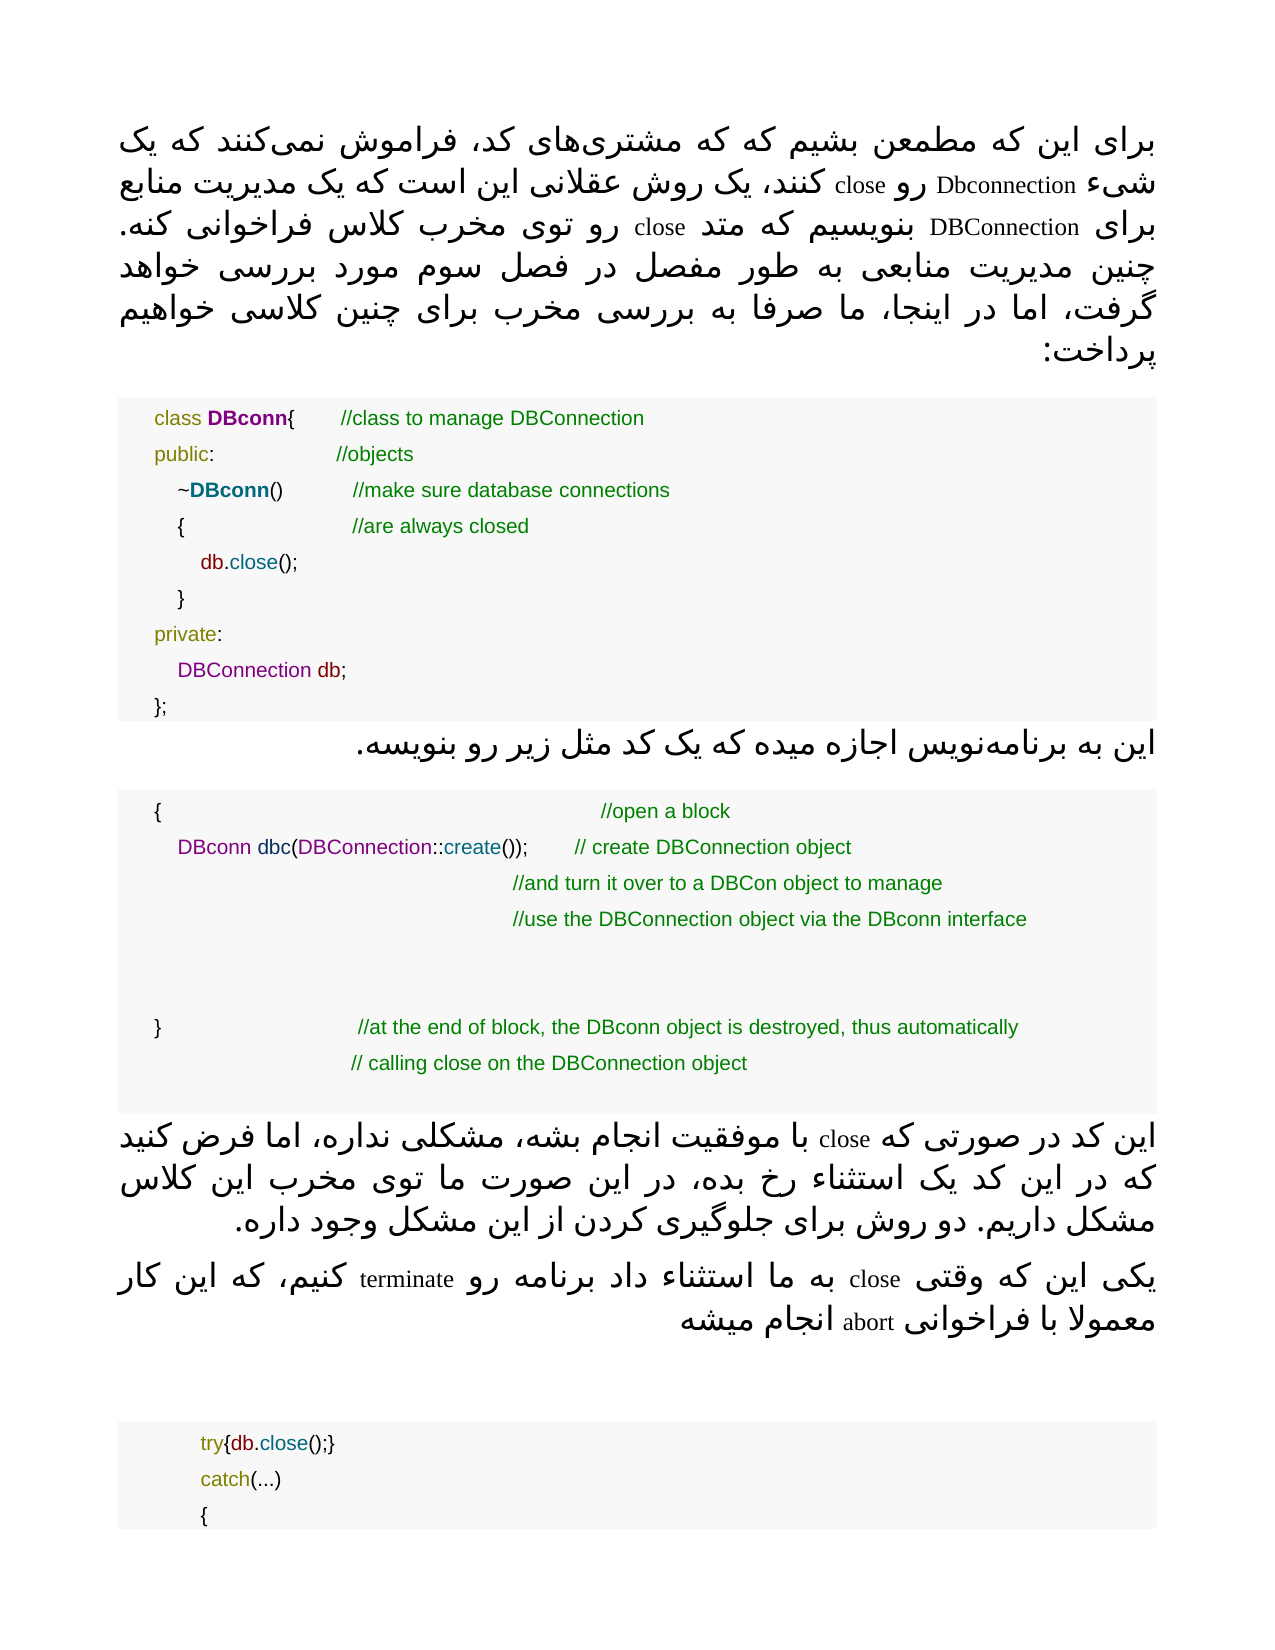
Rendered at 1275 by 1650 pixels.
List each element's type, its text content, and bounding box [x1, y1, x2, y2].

text db.close(); [118, 541, 1157, 577]
text //use the DBConnection object via the DBconn interface [118, 898, 1157, 934]
text // calling close on the DBConnection object [118, 1042, 1157, 1078]
text class DBconn{ //class to manage DBConnection [118, 397, 1157, 433]
text catch(...) [118, 1457, 1157, 1493]
text برای این که مطمعن بشیم که که مشتری‌های کد، فراموش نمی‌کنند که یک شیء Dbconnection رو close کنند، یک روش عقلانی این است که یک مدیریت منابع برای DBConnection بنویسیم که متد close رو توی مخرب کلاس فراخوانی کنه. چنین مدیریت منابعی به طور مفصل در فصل سوم مورد بررسی خواهد گرفت، اما در اینجا، ما صرفا به بررسی مخرب برای چنین کلاسی خواهیم پرداخت: [118, 118, 1157, 370]
text }; [118, 685, 1157, 721]
text private: [118, 613, 1157, 649]
text DBconn dbc(DBConnection::create()); // create DBConnection object [118, 826, 1157, 862]
text try{db.close();} [118, 1421, 1157, 1457]
text } //at the end of block, the DBconn object is destroyed, thus automatically [118, 1006, 1157, 1042]
text { //are always closed [118, 505, 1157, 541]
text یکی این که وقتی close به ما استثناء داد برنامه رو terminate کنیم، که این کار معمولا با فراخوانی abort انجام میشه [118, 1254, 1157, 1338]
text //and turn it over to a DBCon object to manage [118, 862, 1157, 898]
text } [118, 577, 1157, 613]
text { //open a block [118, 789, 1157, 826]
text public: //objects [118, 433, 1157, 469]
text DBConnection db; [118, 649, 1157, 685]
text ~DBconn() //make sure database connections [118, 469, 1157, 505]
text { [118, 1493, 1157, 1529]
text این به برنامه‌نویس اجازه میده که یک کد مثل زیر رو بنویسه. [118, 721, 1157, 763]
text این کد در صورتی که close با موفقیت انجام بشه، مشکلی نداره، اما فرض کنید که در این کد یک استثناء رخ بده، در این صورت ما توی مخرب این کلاس مشکل داریم. دو روش برای جلوگیری کردن از این مشکل وجود داره. [118, 1114, 1157, 1240]
